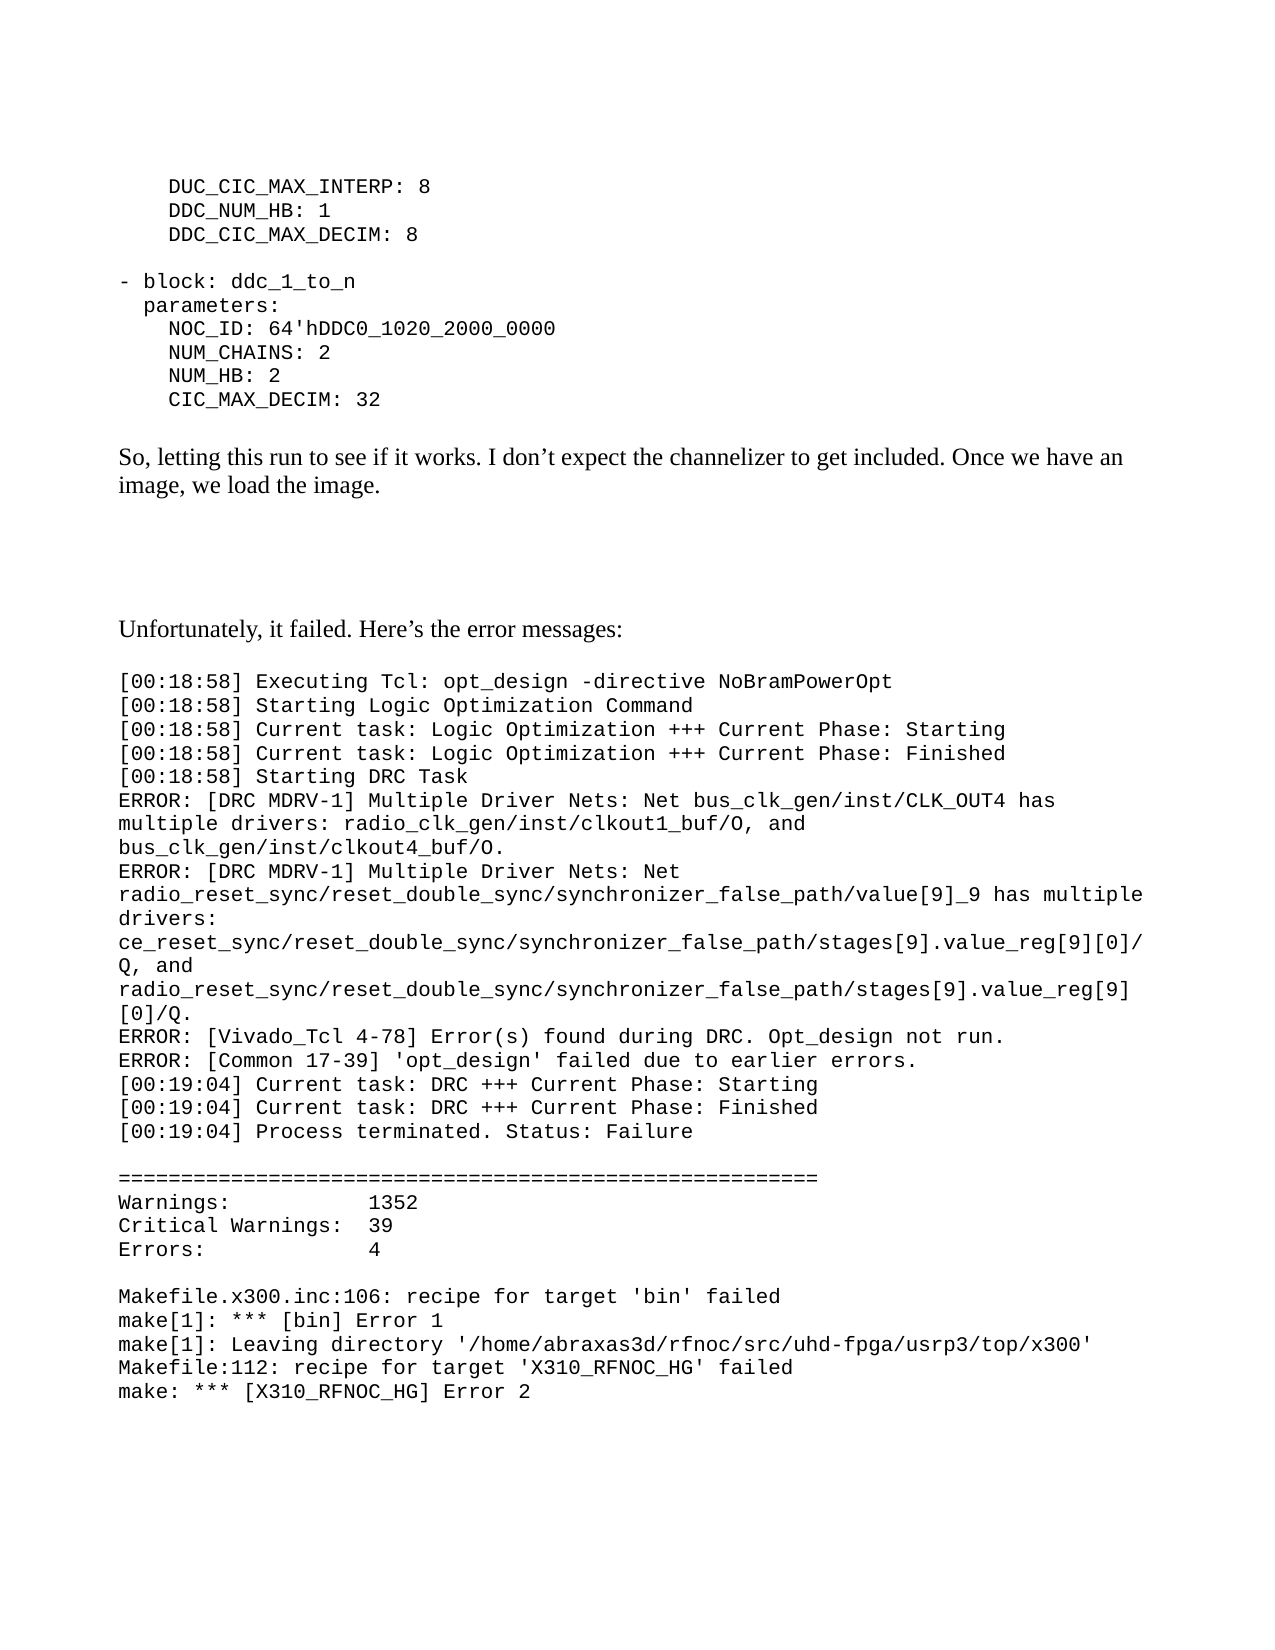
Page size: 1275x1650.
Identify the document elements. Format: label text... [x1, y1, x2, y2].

text NOC_ID: 64'hDDC0_1020_2000_0000 [118, 318, 1157, 342]
text Makefile.x300.inc:106: recipe for target 'bin' failed [118, 1286, 1157, 1310]
text DUC_CIC_MAX_INTERP: 8 [118, 176, 1157, 200]
text make[1]: Leaving directory '/home/abraxas3d/rfnoc/src/uhd-fpga/usrp3/top/x300' [118, 1334, 1157, 1357]
text Makefile:112: recipe for target 'X310_RFNOC_HG' failed [118, 1357, 1157, 1381]
text ERROR: [DRC MDRV-1] Multiple Driver Nets: Net radio_reset_sync/reset_double_sync/synchronizer_false_path/value[9]_9 has multiple drivers: ce_reset_sync/reset_double_sync/synchronizer_false_path/stages[9].value_reg[9][0]/Q, and radio_reset_sync/reset_double_sync/synchronizer_false_path/stages[9].value_reg[9][0]/Q. [118, 861, 1157, 1026]
text DDC_NUM_HB: 1 [118, 200, 1157, 224]
text make[1]: *** [bin] Error 1 [118, 1310, 1157, 1334]
text CIC_MAX_DECIM: 32 [118, 389, 1157, 413]
text [00:18:58] Starting Logic Optimization Command [118, 695, 1157, 719]
text [00:19:04] Current task: DRC +++ Current Phase: Finished [118, 1097, 1157, 1121]
text make: *** [X310_RFNOC_HG] Error 2 [118, 1381, 1157, 1404]
text NUM_HB: 2 [118, 366, 1157, 389]
text [00:18:58] Starting DRC Task [118, 766, 1157, 790]
text ERROR: [Common 17-39] 'opt_design' failed due to earlier errors. [118, 1050, 1157, 1073]
text Errors: 4 [118, 1239, 1157, 1263]
text Critical Warnings: 39 [118, 1215, 1157, 1239]
text [00:19:04] Process terminated. Status: Failure [118, 1121, 1157, 1144]
text [00:19:04] Current task: DRC +++ Current Phase: Starting [118, 1073, 1157, 1097]
text - block: ddc_1_to_n [118, 271, 1157, 294]
text NUM_CHAINS: 2 [118, 342, 1157, 366]
text [00:18:58] Current task: Logic Optimization +++ Current Phase: Starting [118, 719, 1157, 742]
text ERROR: [DRC MDRV-1] Multiple Driver Nets: Net bus_clk_gen/inst/CLK_OUT4 has multiple drivers: radio_clk_gen/inst/clkout1_buf/O, and bus_clk_gen/inst/clkout4_buf/O. [118, 790, 1157, 861]
text ======================================================== [118, 1168, 1157, 1192]
text [00:18:58] Current task: Logic Optimization +++ Current Phase: Finished [118, 742, 1157, 766]
text DDC_CIC_MAX_DECIM: 8 [118, 224, 1157, 247]
text Unfortunately, it failed. Here’s the error messages: [118, 614, 1157, 643]
text ERROR: [Vivado_Tcl 4-78] Error(s) found during DRC. Opt_design not run. [118, 1026, 1157, 1050]
text Warnings: 1352 [118, 1192, 1157, 1215]
text [00:18:58] Executing Tcl: opt_design -directive NoBramPowerOpt [118, 672, 1157, 695]
text So, letting this run to see if it works. I don’t expect the channelizer to get included. Once we have an image, we load the image. [118, 442, 1157, 557]
text parameters: [118, 294, 1157, 318]
